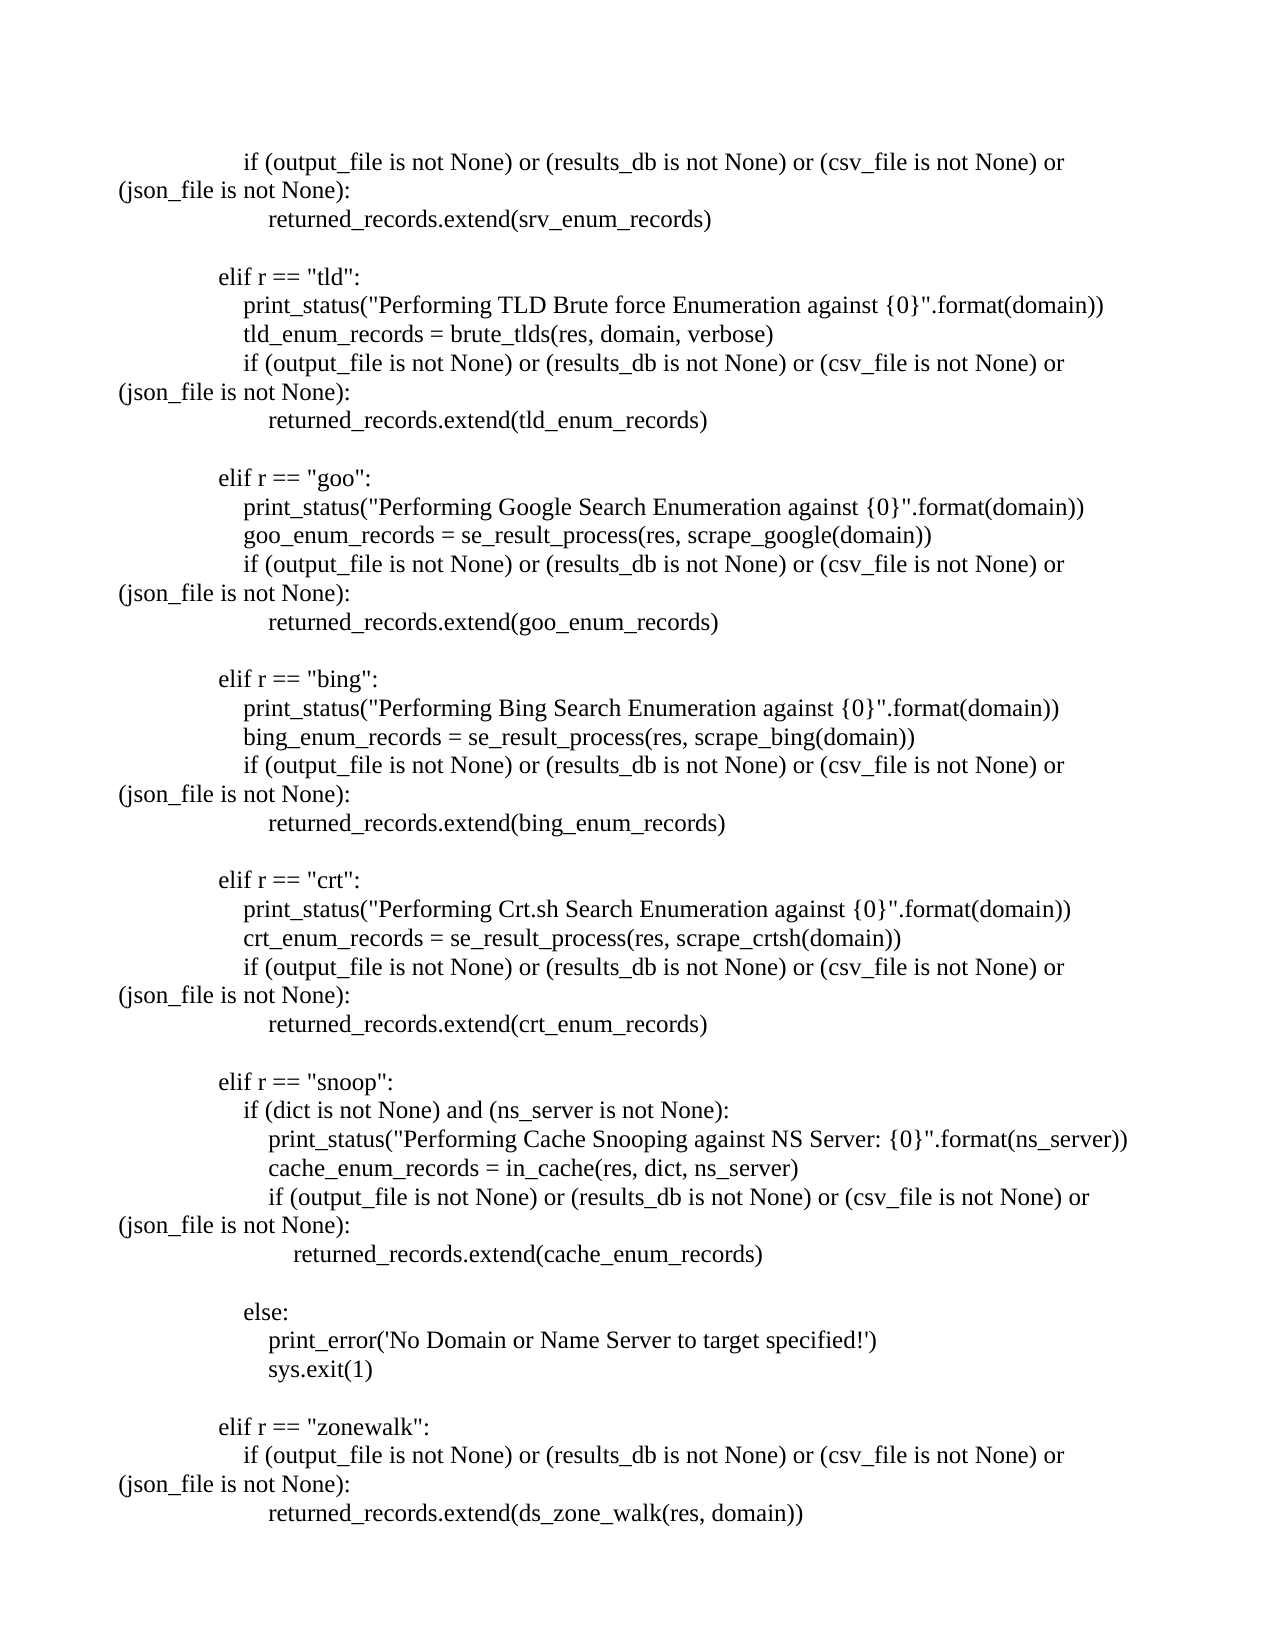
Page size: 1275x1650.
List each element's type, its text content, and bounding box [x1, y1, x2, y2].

text else: [118, 1297, 1157, 1326]
text returned_records.extend(crt_enum_records) [118, 1009, 1157, 1038]
text returned_records.extend(goo_enum_records) [118, 607, 1157, 636]
text bing_enum_records = se_result_process(res, scrape_bing(domain)) [118, 722, 1157, 751]
text returned_records.extend(bing_enum_records) [118, 808, 1157, 837]
text crt_enum_records = se_result_process(res, scrape_crtsh(domain)) [118, 923, 1157, 952]
text if (output_file is not None) or (results_db is not None) or (csv_file is not None) or (json_file is not None): [118, 147, 1157, 204]
text tld_enum_records = brute_tlds(res, domain, verbose) [118, 319, 1157, 348]
text if (output_file is not None) or (results_db is not None) or (csv_file is not None) or (json_file is not None): [118, 549, 1157, 607]
text if (output_file is not None) or (results_db is not None) or (csv_file is not None) or (json_file is not None): [118, 1441, 1157, 1498]
text elif r == "crt": [118, 866, 1157, 894]
text sys.exit(1) [118, 1354, 1157, 1383]
text goo_enum_records = se_result_process(res, scrape_google(domain)) [118, 521, 1157, 549]
text elif r == "bing": [118, 664, 1157, 693]
text elif r == "snoop": [118, 1067, 1157, 1096]
text print_status("Performing Bing Search Enumeration against {0}".format(domain)) [118, 693, 1157, 722]
text print_status("Performing TLD Brute force Enumeration against {0}".format(domain)) [118, 291, 1157, 319]
text print_status("Performing Cache Snooping against NS Server: {0}".format(ns_server)) [118, 1124, 1157, 1153]
text elif r == "goo": [118, 463, 1157, 492]
text elif r == "tld": [118, 262, 1157, 291]
text if (dict is not None) and (ns_server is not None): [118, 1096, 1157, 1124]
text returned_records.extend(ds_zone_walk(res, domain)) [118, 1498, 1157, 1527]
text if (output_file is not None) or (results_db is not None) or (csv_file is not None) or (json_file is not None): [118, 751, 1157, 808]
text print_status("Performing Google Search Enumeration against {0}".format(domain)) [118, 492, 1157, 521]
text print_status("Performing Crt.sh Search Enumeration against {0}".format(domain)) [118, 894, 1157, 923]
text print_error('No Domain or Name Server to target specified!') [118, 1326, 1157, 1354]
text elif r == "zonewalk": [118, 1412, 1157, 1441]
text returned_records.extend(cache_enum_records) [118, 1239, 1157, 1268]
text if (output_file is not None) or (results_db is not None) or (csv_file is not None) or (json_file is not None): [118, 348, 1157, 406]
text returned_records.extend(srv_enum_records) [118, 204, 1157, 233]
text if (output_file is not None) or (results_db is not None) or (csv_file is not None) or (json_file is not None): [118, 952, 1157, 1009]
text returned_records.extend(tld_enum_records) [118, 406, 1157, 434]
text if (output_file is not None) or (results_db is not None) or (csv_file is not None) or (json_file is not None): [118, 1182, 1157, 1239]
text cache_enum_records = in_cache(res, dict, ns_server) [118, 1153, 1157, 1182]
